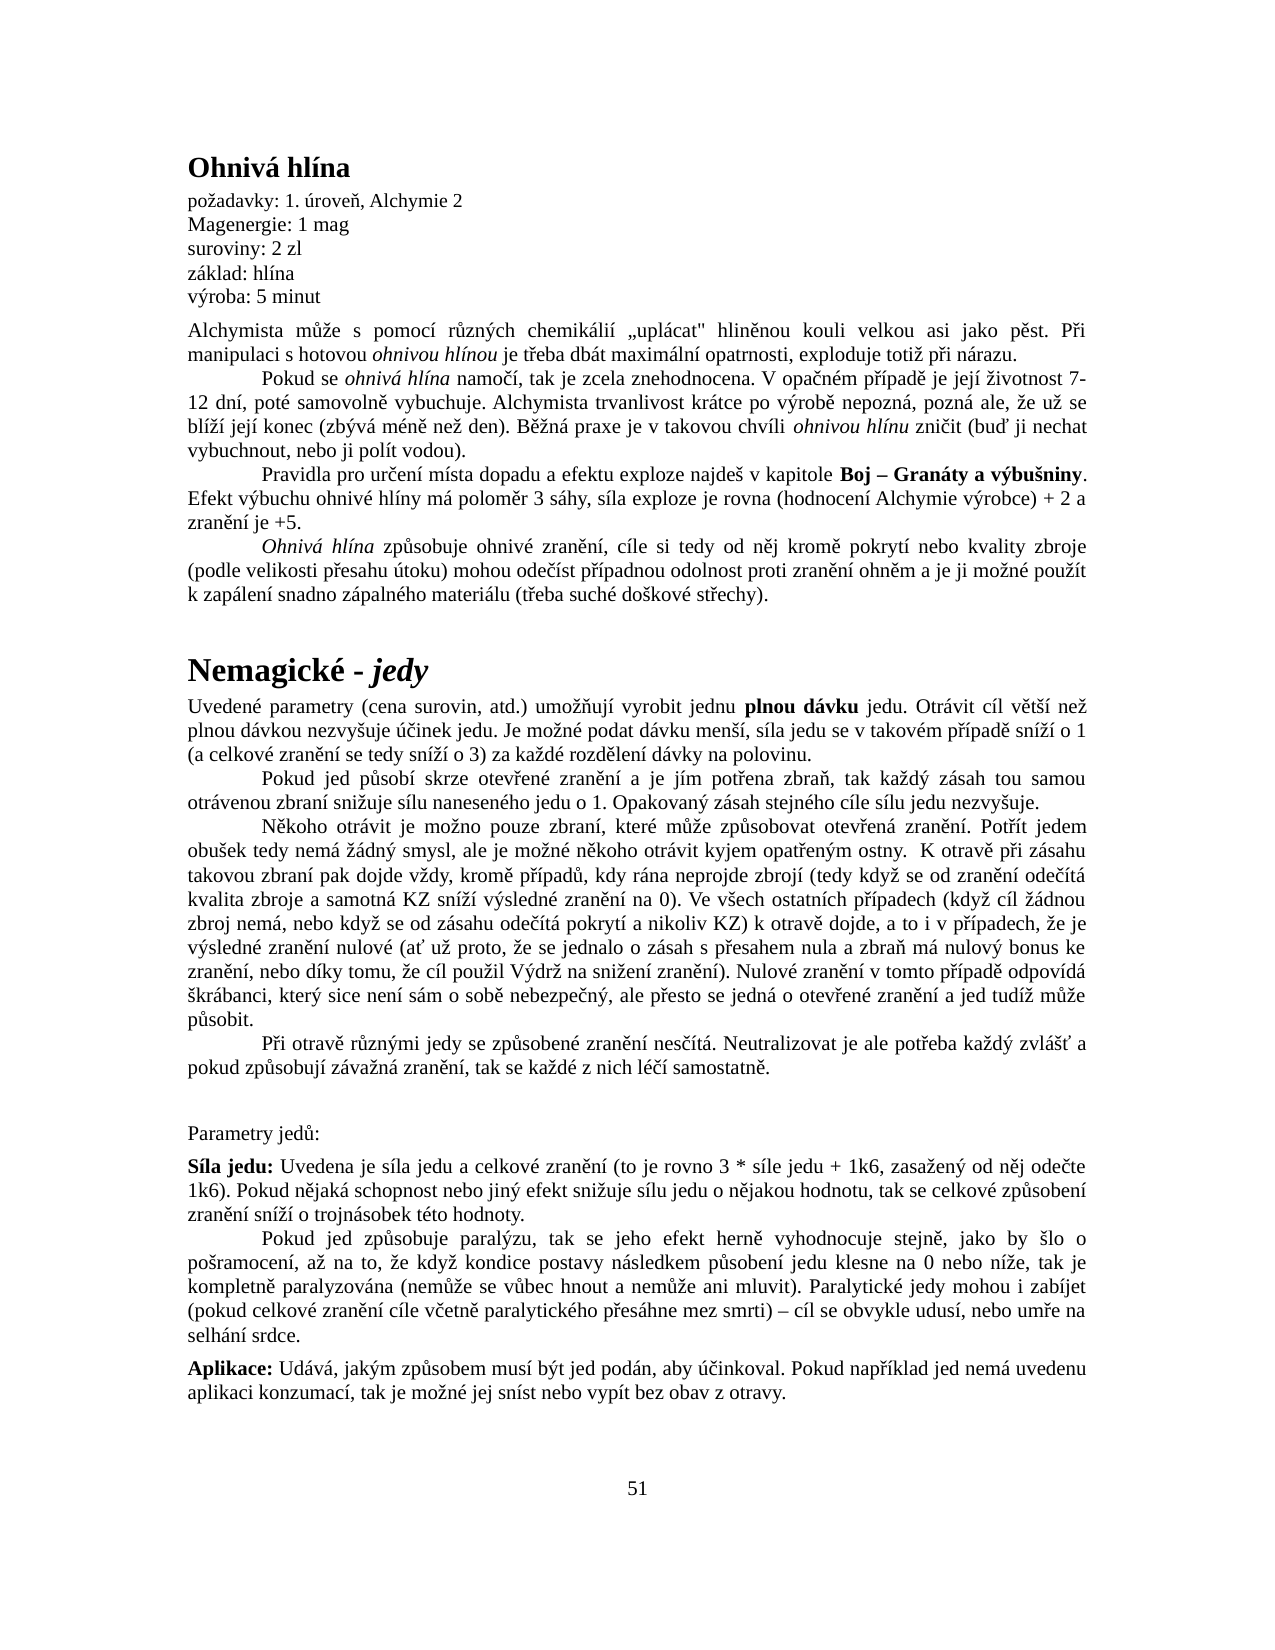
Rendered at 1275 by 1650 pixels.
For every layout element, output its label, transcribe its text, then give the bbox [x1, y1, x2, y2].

text Uvedené parametry (cena surovin, atd.) umožňují vyrobit jednu plnou dávku jedu. Otrávit cíl větší než plnou dávkou nezvyšuje účinek jedu. Je možné podat dávku menší, síla jedu se v takovém případě sníží o 1 (a celkové zranění se tedy sníží o 3) za každé rozdělení dávky na polovinu. Pokud jed působí skrze otevřené zranění a je jím potřena zbraň, tak každý zásah tou samou otrávenou zbraní snižuje sílu naneseného jedu o 1. Opakovaný zásah stejného cíle sílu jedu nezvyšuje. Někoho otrávit je možno pouze zbraní, které může způsobovat otevřená zranění. Potřít jedem obušek tedy nemá žádný smysl, ale je možné někoho otrávit kyjem opatřeným ostny. K otravě při zásahu takovou zbraní pak dojde vždy, kromě případů, kdy rána neprojde zbrojí (tedy když se od zranění odečítá kvalita zbroje a samotná KZ sníží výsledné zranění na 0). Ve všech ostatních případech (když cíl žádnou zbroj nemá, nebo když se od zásahu odečítá pokrytí a nikoliv KZ) k otravě dojde, a to i v případech, že je výsledné zranění nulové (ať už proto, že se jednalo o zásah s přesahem nula a zbraň má nulový bonus ke zranění, nebo díky tomu, že cíl použil Výdrž na snižení zranění). Nulové zranění v tomto případě odpovídá škrábanci, který sice není sám o sobě nebezpečný, ale přesto se jedná o otevřené zranění a jed tudíž může působit. Při otravě různými jedy se způsobené zranění nesčítá. Neutralizovat je ale potřeba každý zvlášť a pokud způsobují závažná zranění, tak se každé z nich léčí samostatně. [187, 694, 1087, 1079]
text Aplikace: Udává, jakým způsobem musí být jed podán, aby účinkoval. Pokud například jed nemá uvedenu aplikaci konzumací, tak je možné jej sníst nebo vypít bez obav z otravy. [187, 1356, 1087, 1404]
text požadavky: 1. úroveň, Alchymie 2 Magenergie: 1 mag suroviny: 2 zl základ: hlína výroba: 5 minut [187, 189, 1087, 308]
text Alchymista může s pomocí různých chemikálií „uplácat" hliněnou kouli velkou asi jako pěst. Při manipulaci s hotovou ohnivou hlínou je třeba dbát maximální opatrnosti, exploduje totiž při nárazu. Pokud se ohnivá hlína namočí, tak je zcela znehodnocena. V opačném případě je její životnost 7-12 dní, poté samovolně vybuchuje. Alchymista trvanlivost krátce po výrobě nepozná, pozná ale, že už se blíží její konec (zbývá méně než den). Běžná praxe je v takovou chvíli ohnivou hlínu zničit (buď ji nechat vybuchnout, nebo ji polít vodou). Pravidla pro určení místa dopadu a efektu exploze najdeš v kapitole Boj – Granáty a výbušniny. Efekt výbuchu ohnivé hlíny má poloměr 3 sáhy, síla exploze je rovna (hodnocení Alchymie výrobce) + 2 a zranění je +5. Ohnivá hlína způsobuje ohnivé zranění, cíle si tedy od něj kromě pokrytí nebo kvality zbroje (podle velikosti přesahu útoku) mohou odečíst případnou odolnost proti zranění ohněm a je ji možné použít k zapálení snadno zápalného materiálu (třeba suché doškové střechy). [187, 317, 1087, 606]
text Parametry jedů: [187, 1121, 1087, 1145]
subtitle Nemagické - jedy [187, 650, 1087, 688]
subtitle Ohnivá hlína [187, 150, 1087, 183]
text Síla jedu: Uvedena je síla jedu a celkové zranění (to je rovno 3 * síle jedu + 1k6, zasažený od něj odečte 1k6). Pokud nějaká schopnost nebo jiný efekt snižuje sílu jedu o nějakou hodnotu, tak se celkové způsobení zranění sníží o trojnásobek této hodnoty. Pokud jed způsobuje paralýzu, tak se jeho efekt herně vyhodnocuje stejně, jako by šlo o pošramocení, až na to, že když kondice postavy následkem působení jedu klesne na 0 nebo níže, tak je kompletně paralyzována (nemůže se vůbec hnout a nemůže ani mluvit). Paralytické jedy mohou i zabíjet (pokud celkové zranění cíle včetně paralytického přesáhne mez smrti) – cíl se obvykle udusí, nebo umře na selhání srdce. [187, 1154, 1087, 1347]
